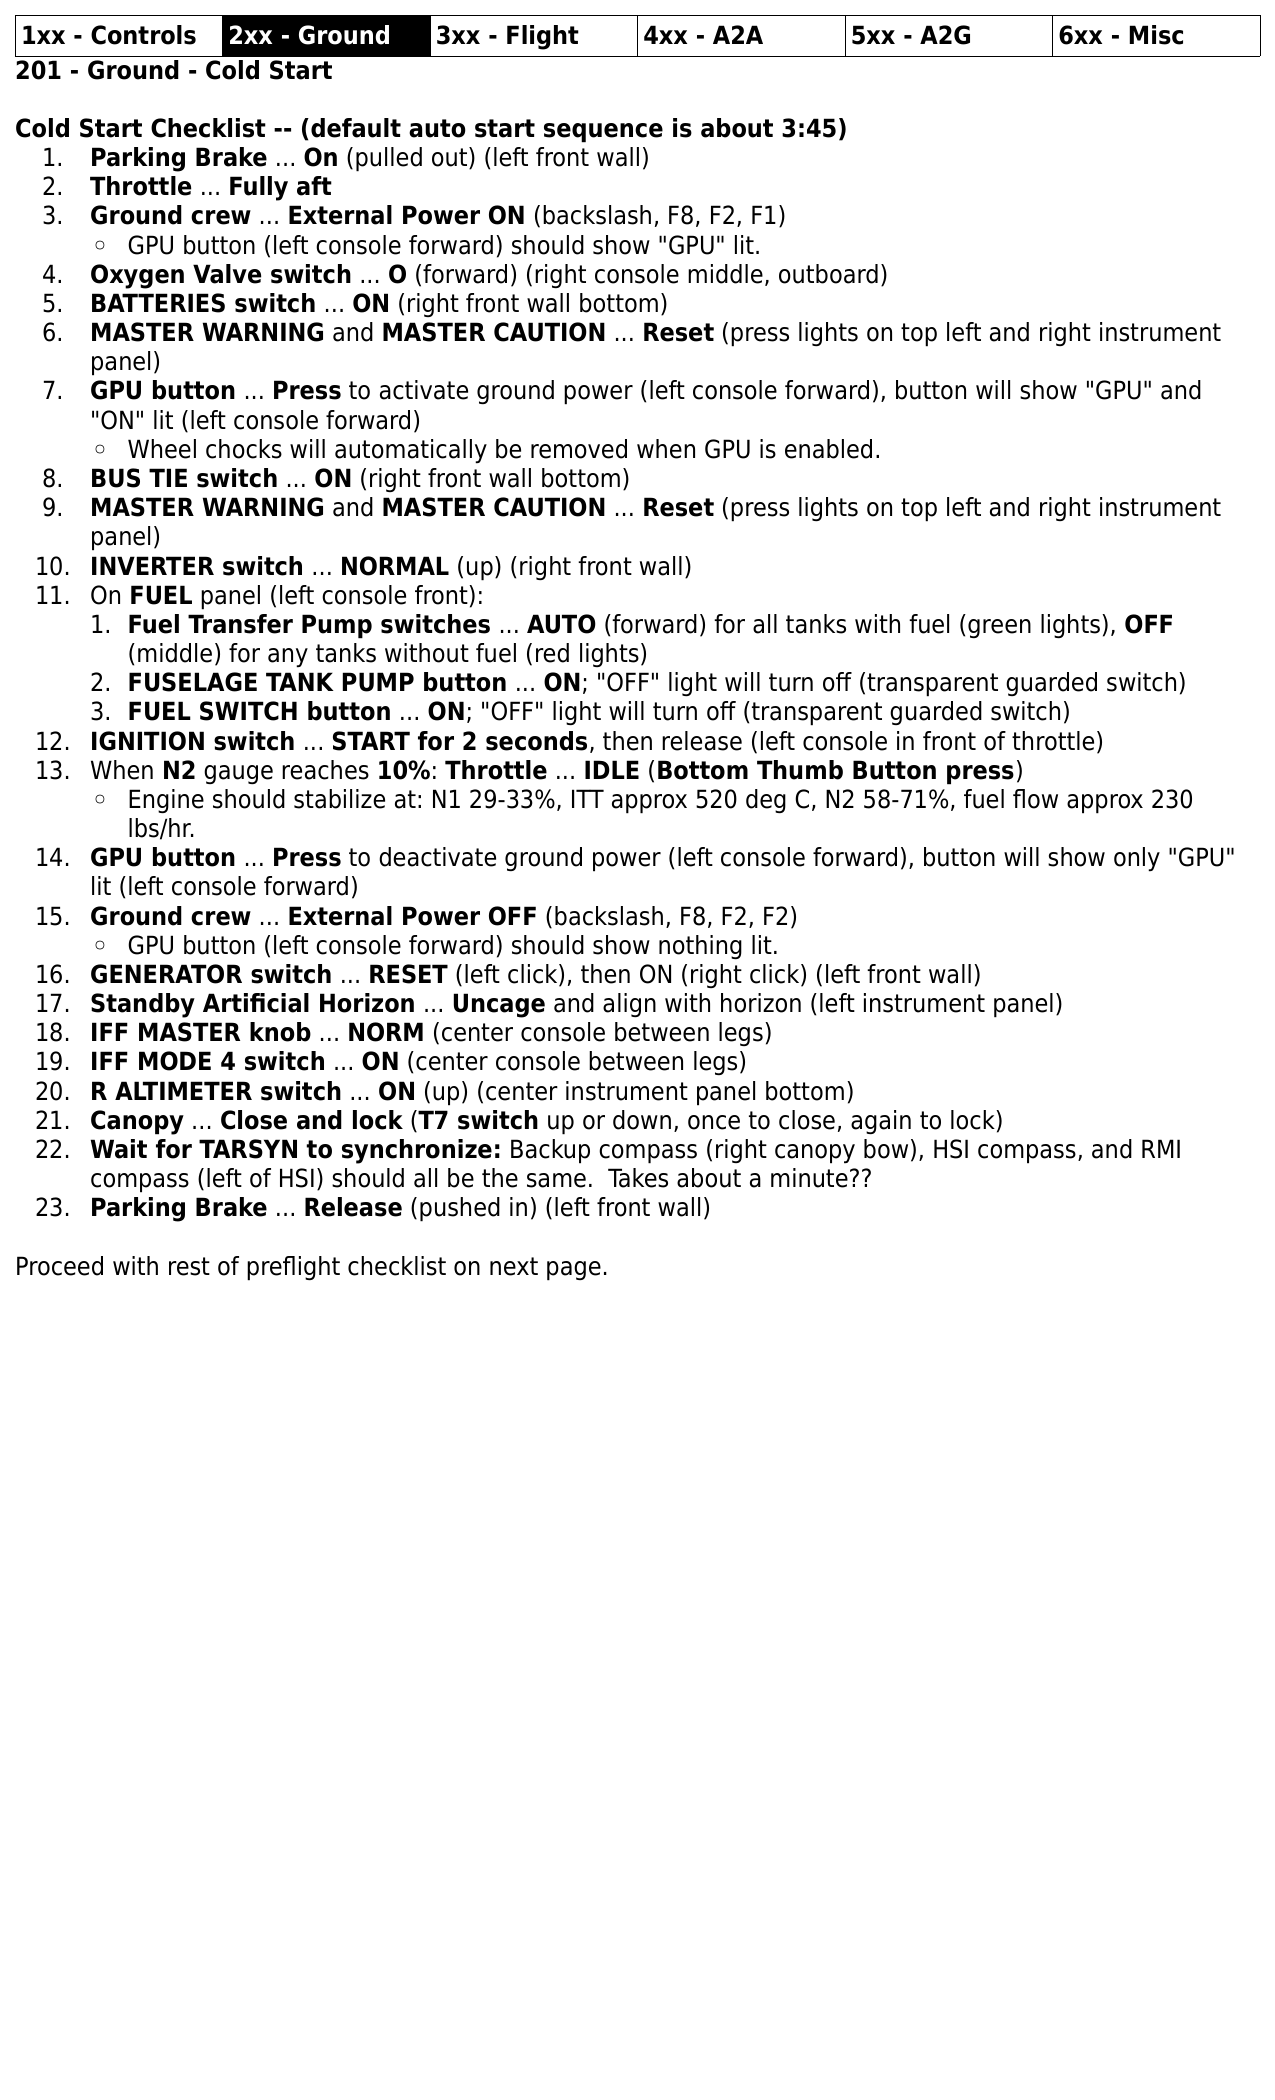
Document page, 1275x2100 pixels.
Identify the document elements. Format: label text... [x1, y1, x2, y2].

list BUS TIE switch ... ON (right front wall bottom) [52, 464, 1260, 493]
table_header 4xx - A2A [638, 16, 845, 56]
list Oxygen Valve switch ... O (forward) (right console middle, outboard) [52, 260, 1260, 289]
list IGNITION switch ... START for 2 seconds, then release (left console in front of throttle) [52, 727, 1260, 756]
list MASTER WARNING and MASTER CAUTION ... Reset (press lights on top left and right instrument panel) [52, 318, 1260, 377]
list Ground crew ... External Power OFF (backslash, F8, F2, F2) [52, 902, 1260, 931]
list Fuel Transfer Pump switches ... AUTO (forward) for all tanks with fuel (green lights), OFF (middle) for any tanks without fuel (red lights) [90, 610, 1260, 668]
list IFF MASTER knob ... NORM (center console between legs) [52, 1018, 1260, 1047]
list Engine should stabilize at: N1 29-33%, ITT approx 520 deg C, N2 58-71%, fuel flow approx 230 lbs/hr. [90, 785, 1260, 843]
list GPU button (left console forward) should show nothing lit. [90, 931, 1260, 960]
list GPU button ... Press to activate ground power (left console forward), button will show "GPU" and "ON" lit (left console forward) [52, 377, 1260, 435]
list GENERATOR switch ... RESET (left click), then ON (right click) (left front wall) [52, 960, 1260, 989]
list Standby Artificial Horizon ... Uncage and align with horizon (left instrument panel) [52, 989, 1260, 1018]
list FUEL SWITCH button ... ON; "OFF" light will turn off (transparent guarded switch) [90, 697, 1260, 727]
list Parking Brake ... Release (pushed in) (left front wall) [52, 1193, 1260, 1222]
list INVERTER switch ... NORMAL (up) (right front wall) [52, 552, 1260, 581]
table_header 5xx - A2G [846, 16, 1052, 56]
table_header 2xx - Ground [223, 16, 430, 56]
text Proceed with rest of preflight checklist on next page. [15, 1252, 1260, 1281]
list When N2 gauge reaches 10%: Throttle ... IDLE (Bottom Thumb Button press) [52, 756, 1260, 785]
list Ground crew ... External Power ON (backslash, F8, F2, F1) [52, 202, 1260, 231]
list GPU button ... Press to deactivate ground power (left console forward), button will show only "GPU" lit (left console forward) [52, 843, 1260, 902]
list IFF MODE 4 switch ... ON (center console between legs) [52, 1047, 1260, 1077]
text 201 - Ground - Cold Start [15, 57, 1260, 85]
text Cold Start Checklist -- (default auto start sequence is about 3:45) [15, 114, 1260, 143]
table_header 6xx - Misc [1053, 16, 1260, 56]
list GPU button (left console forward) should show "GPU" lit. [90, 231, 1260, 260]
list Wait for TARSYN to synchronize: Backup compass (right canopy bow), HSI compass, and RMI compass (left of HSI) should all be the same. Takes about a minute?? [52, 1135, 1260, 1193]
list Canopy ... Close and lock (T7 switch up or down, once to close, again to lock) [52, 1106, 1260, 1135]
list On FUEL panel (left console front): [52, 581, 1260, 610]
table_header 3xx - Flight [431, 16, 637, 56]
list MASTER WARNING and MASTER CAUTION ... Reset (press lights on top left and right instrument panel) [52, 493, 1260, 552]
list Wheel chocks will automatically be removed when GPU is enabled. [90, 435, 1260, 464]
list Parking Brake ... On (pulled out) (left front wall) [52, 143, 1260, 172]
list BATTERIES switch ... ON (right front wall bottom) [52, 289, 1260, 318]
list R ALTIMETER switch ... ON (up) (center instrument panel bottom) [52, 1077, 1260, 1106]
list FUSELAGE TANK PUMP button ... ON; "OFF" light will turn off (transparent guarded switch) [90, 668, 1260, 697]
table_header 1xx - Controls [16, 16, 222, 56]
list Throttle ... Fully aft [52, 172, 1260, 202]
